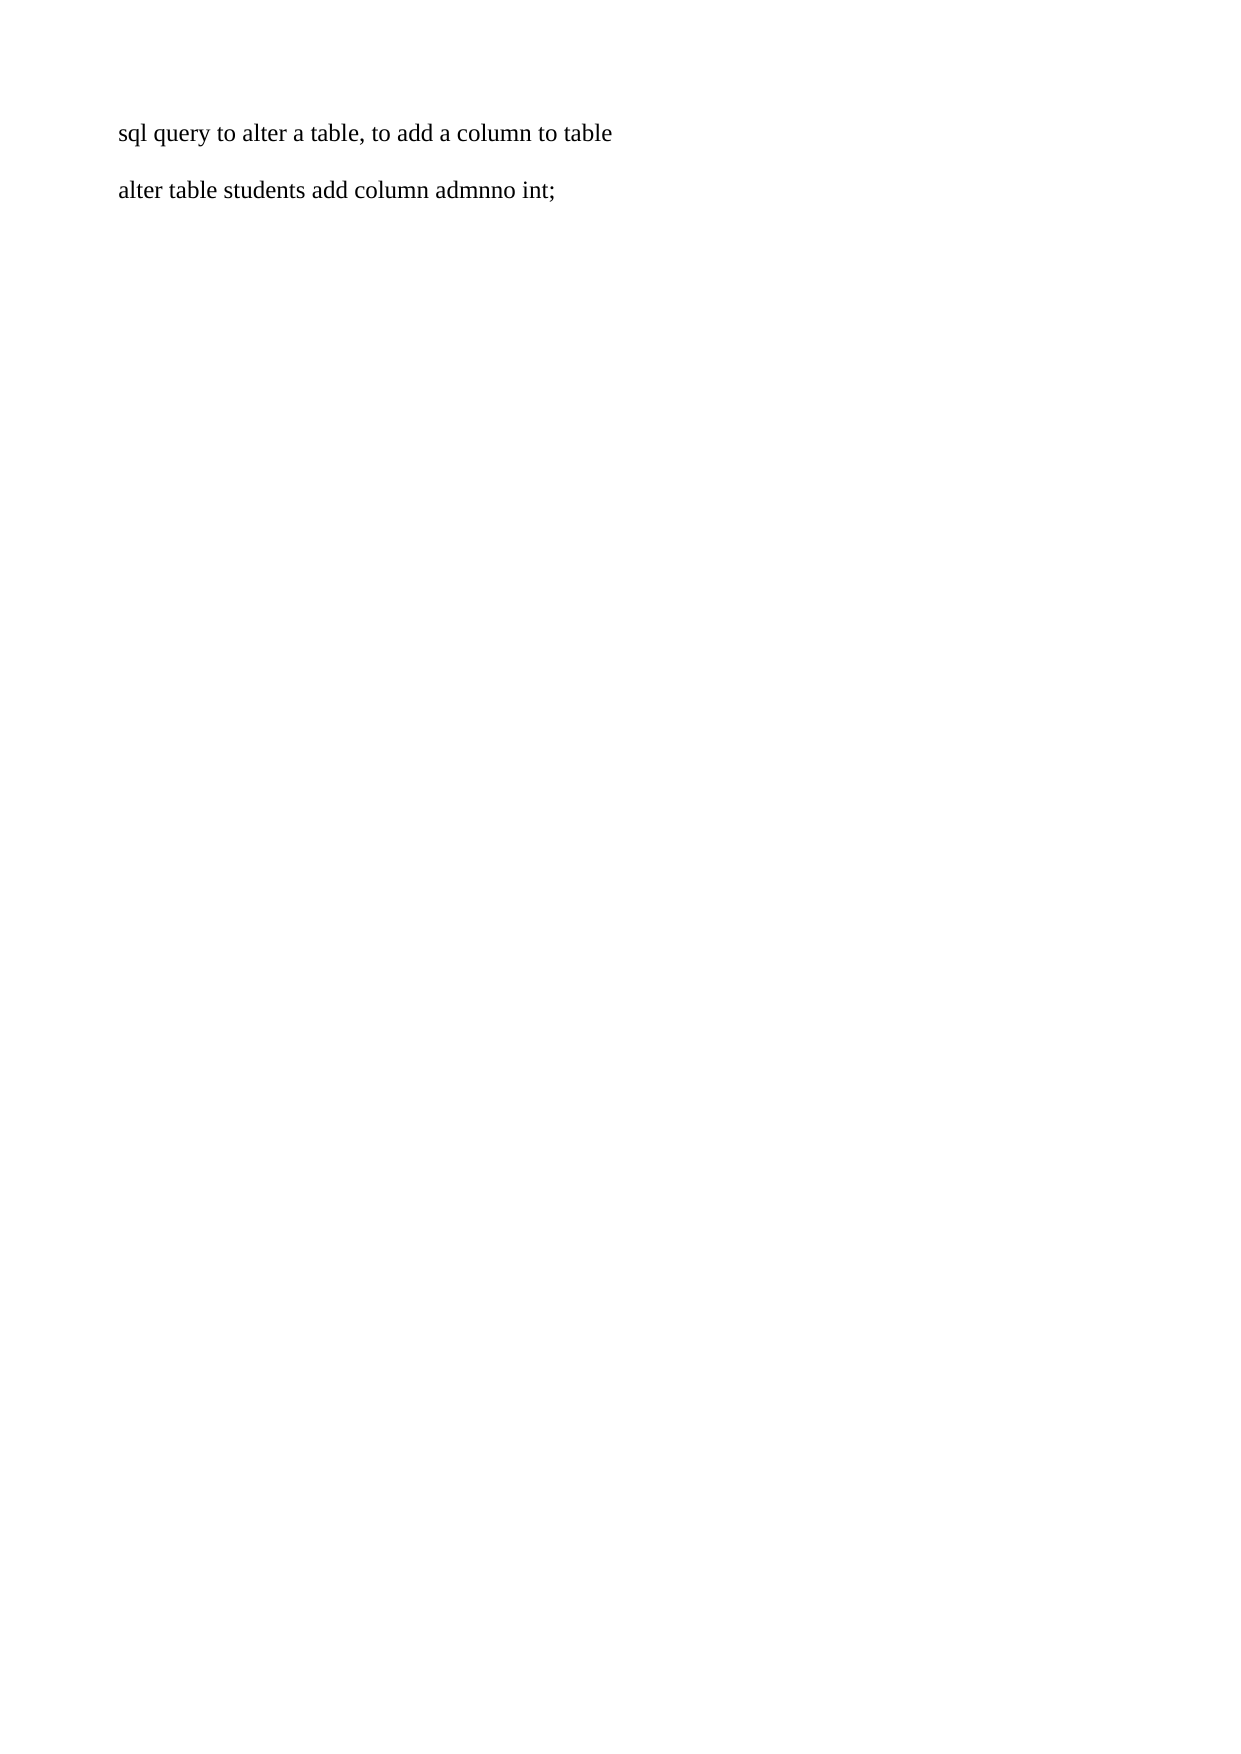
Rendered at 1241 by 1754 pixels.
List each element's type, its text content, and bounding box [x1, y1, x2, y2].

text sql query to alter a table, to add a column to table [118, 118, 1122, 147]
text alter table students add column admnno int; [118, 176, 1122, 204]
